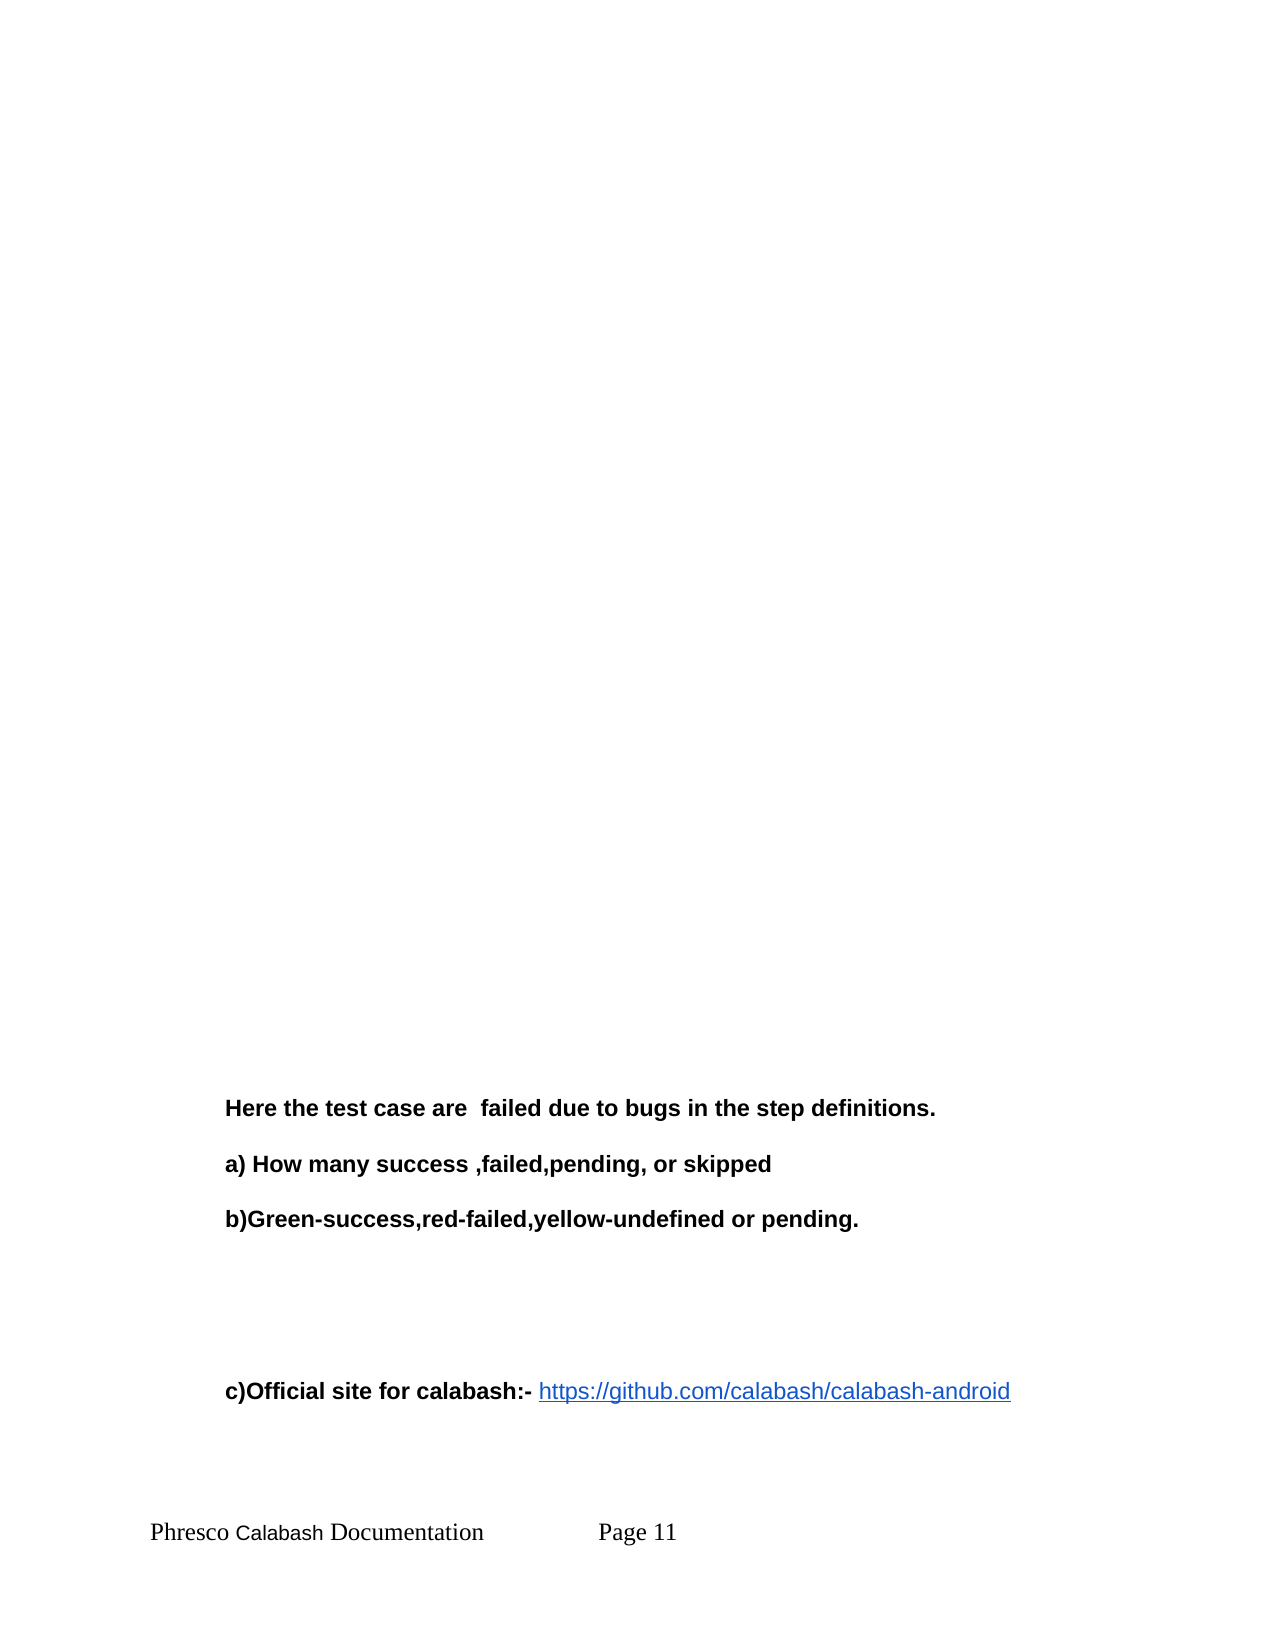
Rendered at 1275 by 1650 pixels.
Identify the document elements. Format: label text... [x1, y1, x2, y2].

list Here the test case are failed due to bugs in the step definitions. a) How many success ,failed,pending, or skipped b)Green-success,red-failed,yellow-undefined or pending. c)Official site for calabash:- https://github.com/calabash/calabash-android [187, 150, 1125, 1491]
